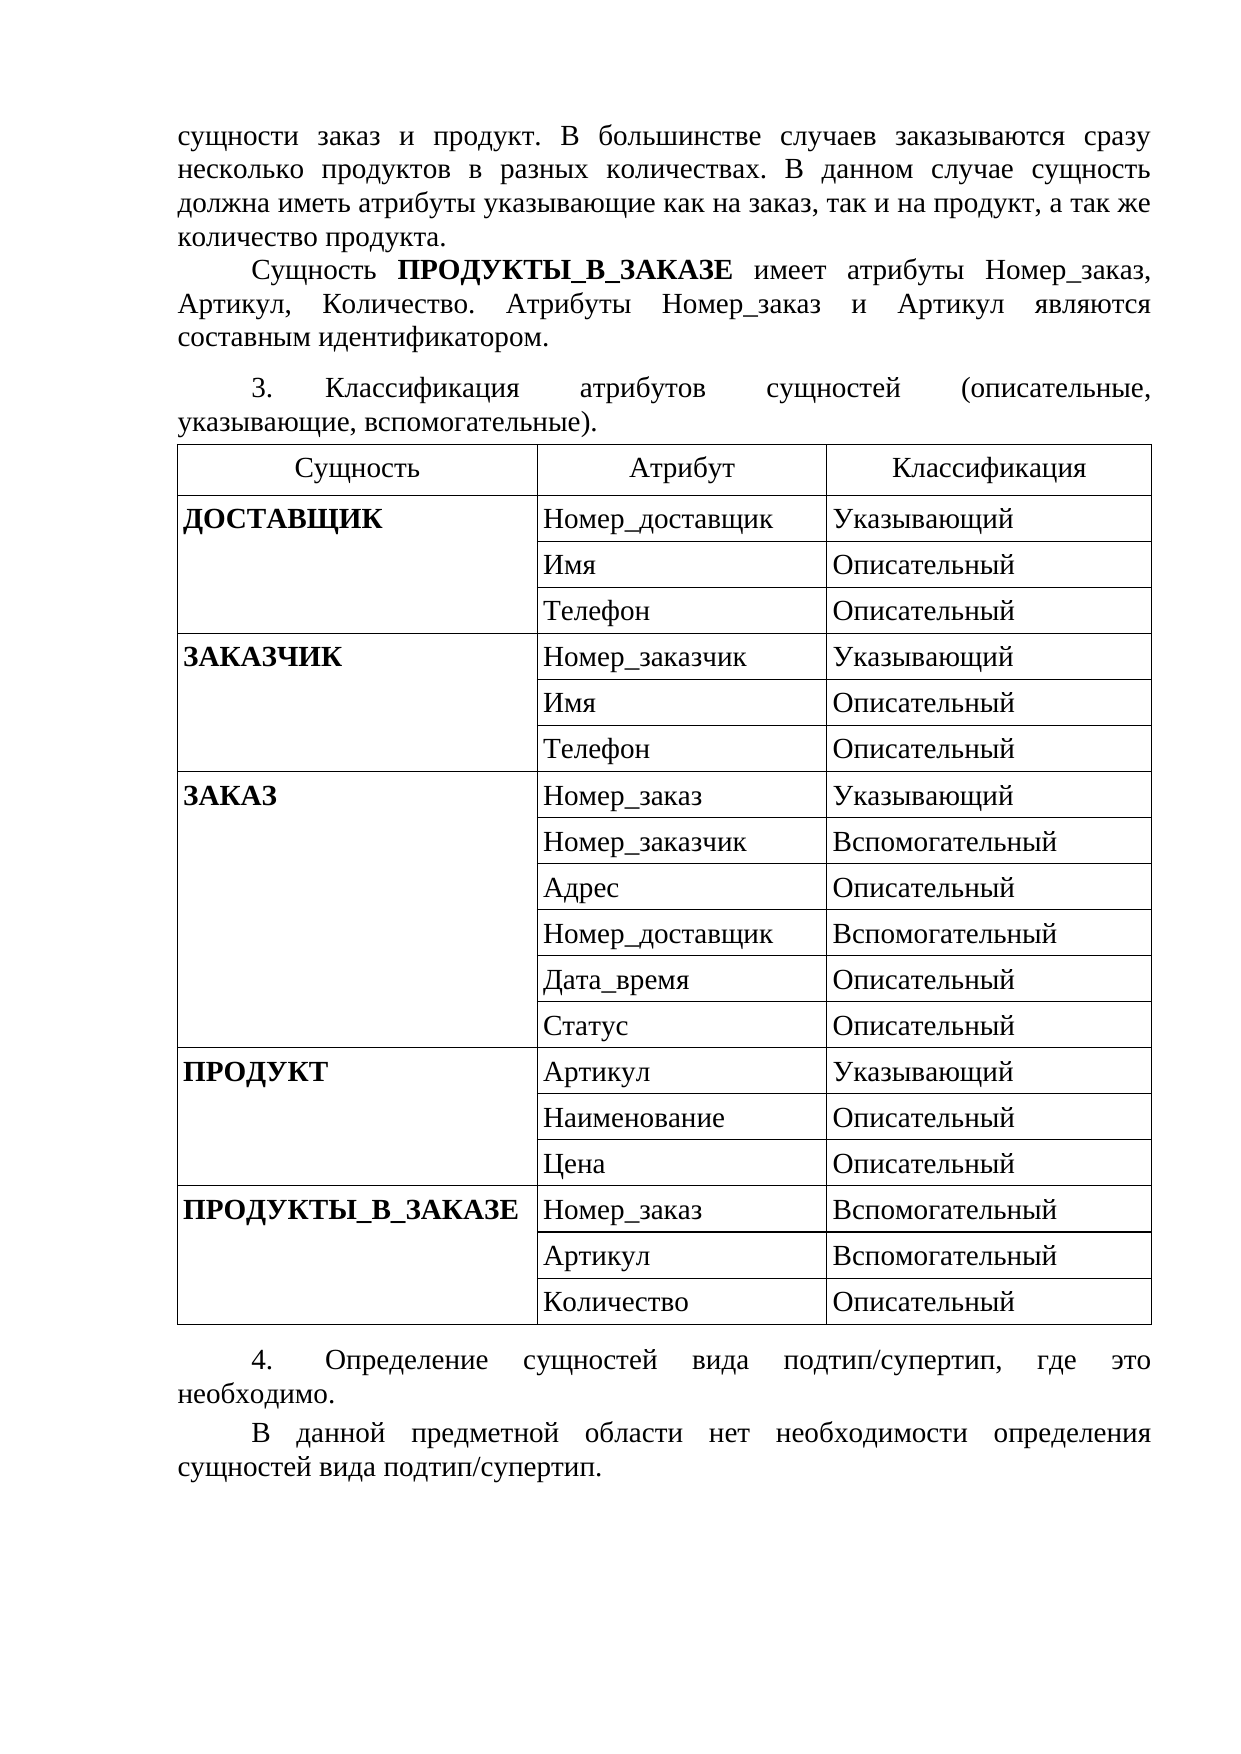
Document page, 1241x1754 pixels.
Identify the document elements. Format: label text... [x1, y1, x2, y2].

table_cell Вспомогательный [827, 1186, 1151, 1231]
table_cell Указывающий [827, 634, 1151, 679]
table_cell Наименование [538, 1094, 826, 1139]
table_cell Номер_заказ [538, 1186, 826, 1231]
table_cell Адрес [538, 864, 826, 909]
table_cell Описательный [827, 542, 1151, 587]
table_header Атрибут [538, 445, 826, 495]
table_cell ДОСТАВЩИК [178, 496, 537, 633]
table_cell Описательный [827, 1002, 1151, 1047]
table_header Классификация [827, 445, 1151, 495]
text Сущность ПРОДУКТЫ_В_ЗАКАЗЕ имеет атрибуты Номер_заказ, Артикул, Количество. Атрибуты Номер_заказ и Артикул являются составным идентификатором. [177, 252, 1152, 353]
table_cell Количество [538, 1279, 826, 1323]
table_cell Телефон [538, 588, 826, 633]
table_cell Описательный [827, 1140, 1151, 1185]
table_cell Описательный [827, 1279, 1151, 1323]
table_cell Дата_время [538, 956, 826, 1001]
text сущности заказ и продукт. В большинстве случаев заказываются сразу несколько продуктов в разных количествах. В данном случае сущность должна иметь атрибуты указывающие как на заказ, так и на продукт, а так же количество продукта. [177, 118, 1152, 252]
table_cell Номер_заказчик [538, 634, 826, 679]
table_cell Описательный [827, 1094, 1151, 1139]
table_cell Номер_заказчик [538, 818, 826, 863]
table_cell Описательный [827, 680, 1151, 725]
table_cell Номер_доставщик [538, 496, 826, 541]
list Определение сущностей вида подтип/супертип, где это необходимо. [177, 1342, 1152, 1409]
table_cell Статус [538, 1002, 826, 1047]
list Классификация атрибутов сущностей (описательные, указывающие, вспомогательные). [177, 371, 1152, 438]
table_cell ЗАКАЗ [178, 772, 537, 1047]
table_cell ПРОДУКТЫ_В_ЗАКАЗЕ [178, 1186, 537, 1323]
table_cell Описательный [827, 956, 1151, 1001]
table_cell Цена [538, 1140, 826, 1185]
table_cell Имя [538, 680, 826, 725]
table_cell Указывающий [827, 772, 1151, 817]
table_cell Указывающий [827, 1048, 1151, 1093]
table_cell Имя [538, 542, 826, 587]
table_cell Телефон [538, 726, 826, 771]
text В данной предметной области нет необходимости определения сущностей вида подтип/супертип. [177, 1415, 1152, 1482]
table_cell Описательный [827, 864, 1151, 909]
table_cell Описательный [827, 588, 1151, 633]
table_cell Вспомогательный [827, 910, 1151, 955]
table_cell Описательный [827, 726, 1151, 771]
table_cell Вспомогательный [827, 1233, 1151, 1277]
table_cell Артикул [538, 1048, 826, 1093]
table_cell Артикул [538, 1233, 826, 1277]
table_cell Вспомогательный [827, 818, 1151, 863]
table_cell Указывающий [827, 496, 1151, 541]
table_header Сущность [178, 445, 537, 495]
table_cell ПРОДУКТ [178, 1048, 537, 1185]
table_cell Номер_доставщик [538, 910, 826, 955]
table_cell Номер_заказ [538, 772, 826, 817]
table_cell ЗАКАЗЧИК [178, 634, 537, 771]
